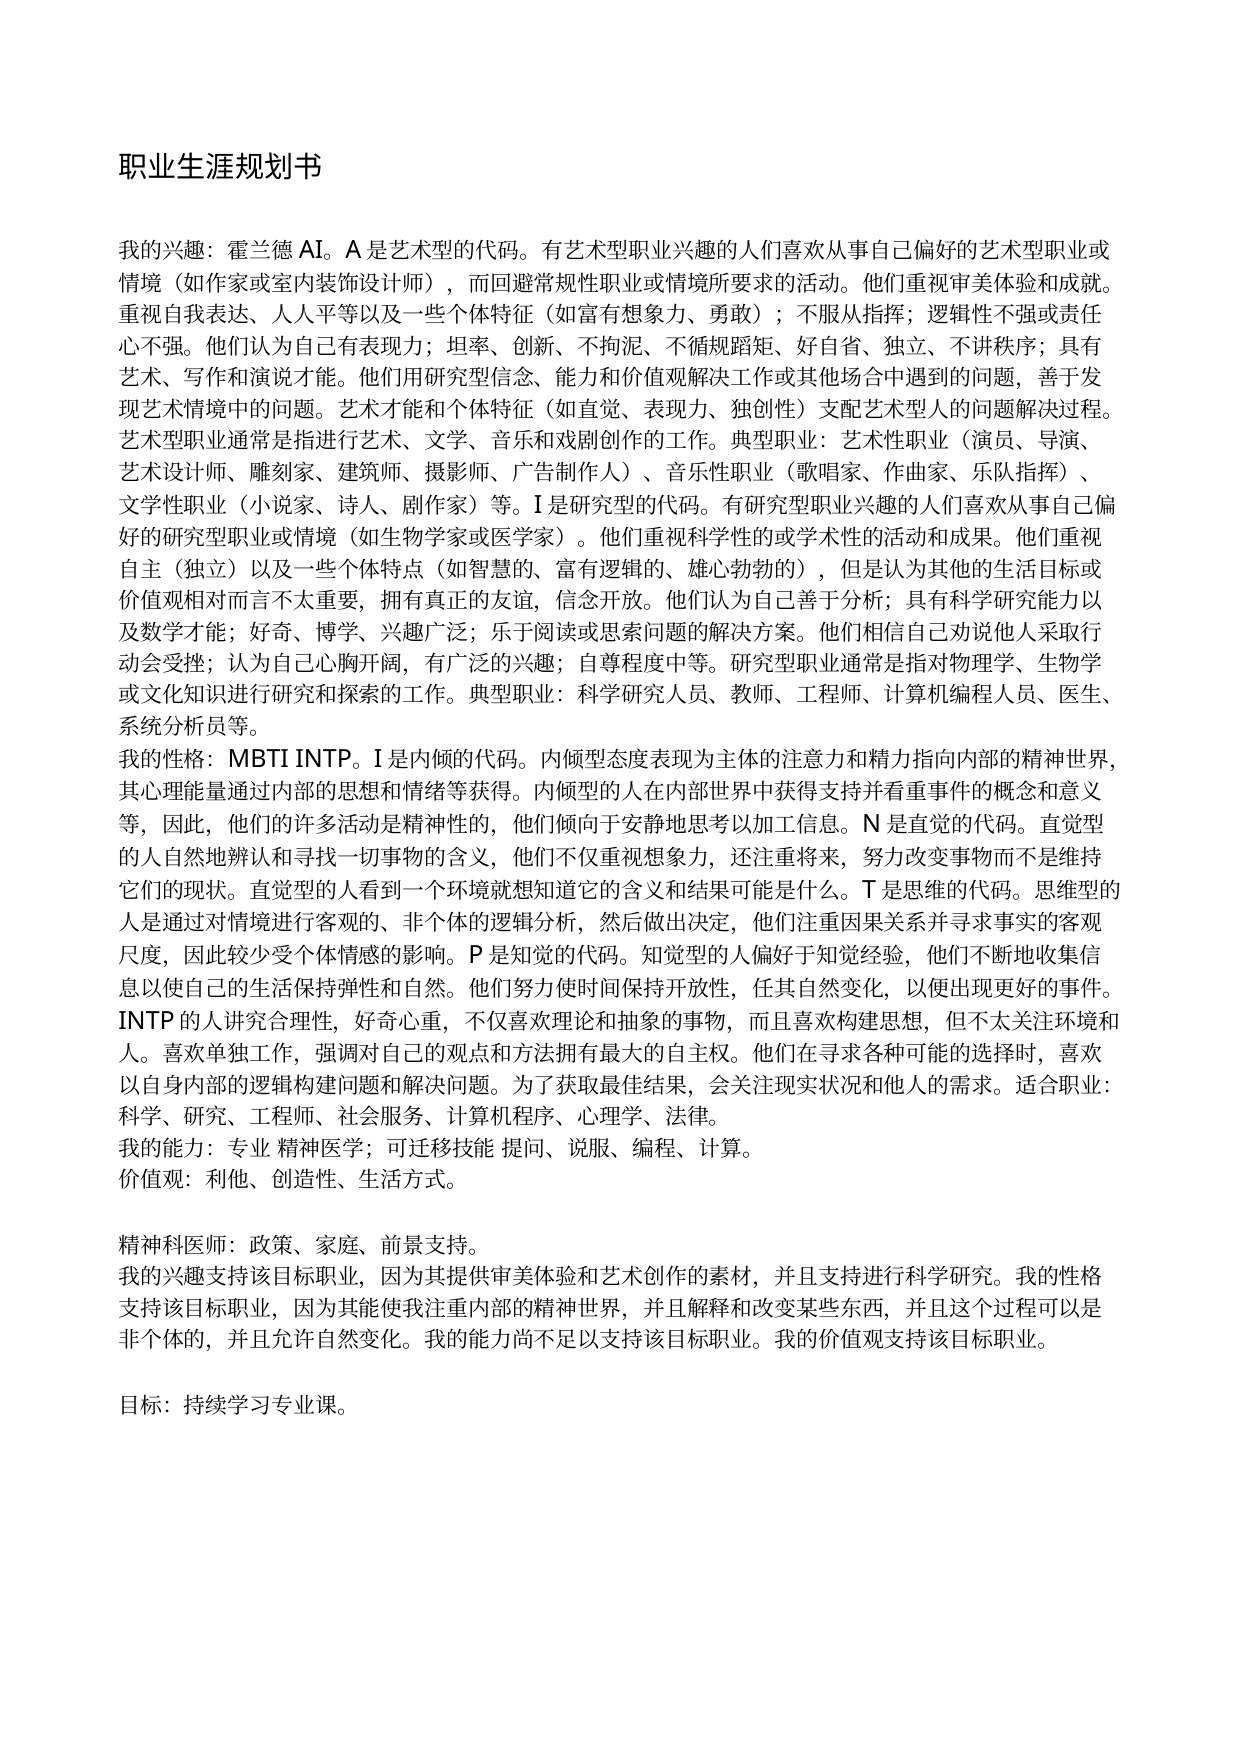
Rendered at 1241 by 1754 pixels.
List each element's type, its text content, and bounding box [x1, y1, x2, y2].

text 价值观：利他、创造性、生活方式。 [118, 1162, 1122, 1194]
text 目标：持续学习专业课。 [118, 1388, 1122, 1419]
text 我的兴趣支持该目标职业，因为其提供审美体验和艺术创作的素材，并且支持进行科学研究。我的性格支持该目标职业，因为其能使我注重内部的精神世界，并且解释和改变某些东西，并且这个过程可以是非个体的，并且允许自然变化。我的能力尚不足以支持该目标职业。我的价值观支持该目标职业。 [118, 1259, 1122, 1354]
text 精神科医师：政策、家庭、前景支持。 [118, 1228, 1122, 1259]
subtitle 职业生涯规划书 [118, 143, 1122, 185]
text 我的能力：专业 精神医学；可迁移技能 提问、说服、编程、计算。 [118, 1131, 1122, 1162]
text 我的性格：MBTI INTP。I是内倾的代码。内倾型态度表现为主体的注意力和精力指向内部的精神世界，其心理能量通过内部的思想和情绪等获得。内倾型的人在内部世界中获得支持并看重事件的概念和意义等，因此，他们的许多活动是精神性的，他们倾向于安静地思考以加工信息。N是直觉的代码。直觉型的人自然地辨认和寻找一切事物的含义，他们不仅重视想象力，还注重将来，努力改变事物而不是维持它们的现状。直觉型的人看到一个环境就想知道它的含义和结果可能是什么。T是思维的代码。思维型的人是通过对情境进行客观的、非个体的逻辑分析，然后做出决定，他们注重因果关系并寻求事实的客观尺度，因此较少受个体情感的影响。P是知觉的代码。知觉型的人偏好于知觉经验，他们不断地收集信息以使自己的生活保持弹性和自然。他们努力使时间保持开放性，任其自然变化，以便出现更好的事件。INTP的人讲究合理性，好奇心重，不仅喜欢理论和抽象的事物，而且喜欢构建思想，但不太关注环境和人。喜欢单独工作，强调对自己的观点和方法拥有最大的自主权。他们在寻求各种可能的选择时，喜欢以自身内部的逻辑构建问题和解决问题。为了获取最佳结果，会关注现实状况和他人的需求。适合职业：科学、研究、工程师、社会服务、计算机程序、心理学、法律。 [118, 741, 1122, 1131]
text 我的兴趣：霍兰德 AI。A是艺术型的代码。有艺术型职业兴趣的人们喜欢从事自己偏好的艺术型职业或情境（如作家或室内装饰设计师），而回避常规性职业或情境所要求的活动。他们重视审美体验和成就。重视自我表达、人人平等以及一些个体特征（如富有想象力、勇敢）；不服从指挥；逻辑性不强或责任心不强。他们认为自己有表现力；坦率、创新、不拘泥、不循规蹈矩、好自省、独立、不讲秩序；具有艺术、写作和演说才能。他们用研究型信念、能力和价值观解决工作或其他场合中遇到的问题，善于发现艺术情境中的问题。艺术才能和个体特征（如直觉、表现力、独创性）支配艺术型人的问题解决过程。艺术型职业通常是指进行艺术、文学、音乐和戏剧创作的工作。典型职业：艺术性职业（演员、导演、艺术设计师、雕刻家、建筑师、摄影师、广告制作人）、音乐性职业（歌唱家、作曲家、乐队指挥）、文学性职业（小说家、诗人、剧作家）等。I是研究型的代码。有研究型职业兴趣的人们喜欢从事自己偏好的研究型职业或情境（如生物学家或医学家）。他们重视科学性的或学术性的活动和成果。他们重视自主（独立）以及一些个体特点（如智慧的、富有逻辑的、雄心勃勃的），但是认为其他的生活目标或价值观相对而言不太重要，拥有真正的友谊，信念开放。他们认为自己善于分析；具有科学研究能力以及数学才能；好奇、博学、兴趣广泛；乐于阅读或思索问题的解决方案。他们相信自己劝说他人采取行动会受挫；认为自己心胸开阔，有广泛的兴趣；自尊程度中等。研究型职业通常是指对物理学、生物学或文化知识进行研究和探索的工作。典型职业：科学研究人员、教师、工程师、计算机编程人员、医生、系统分析员等。 [118, 232, 1122, 741]
